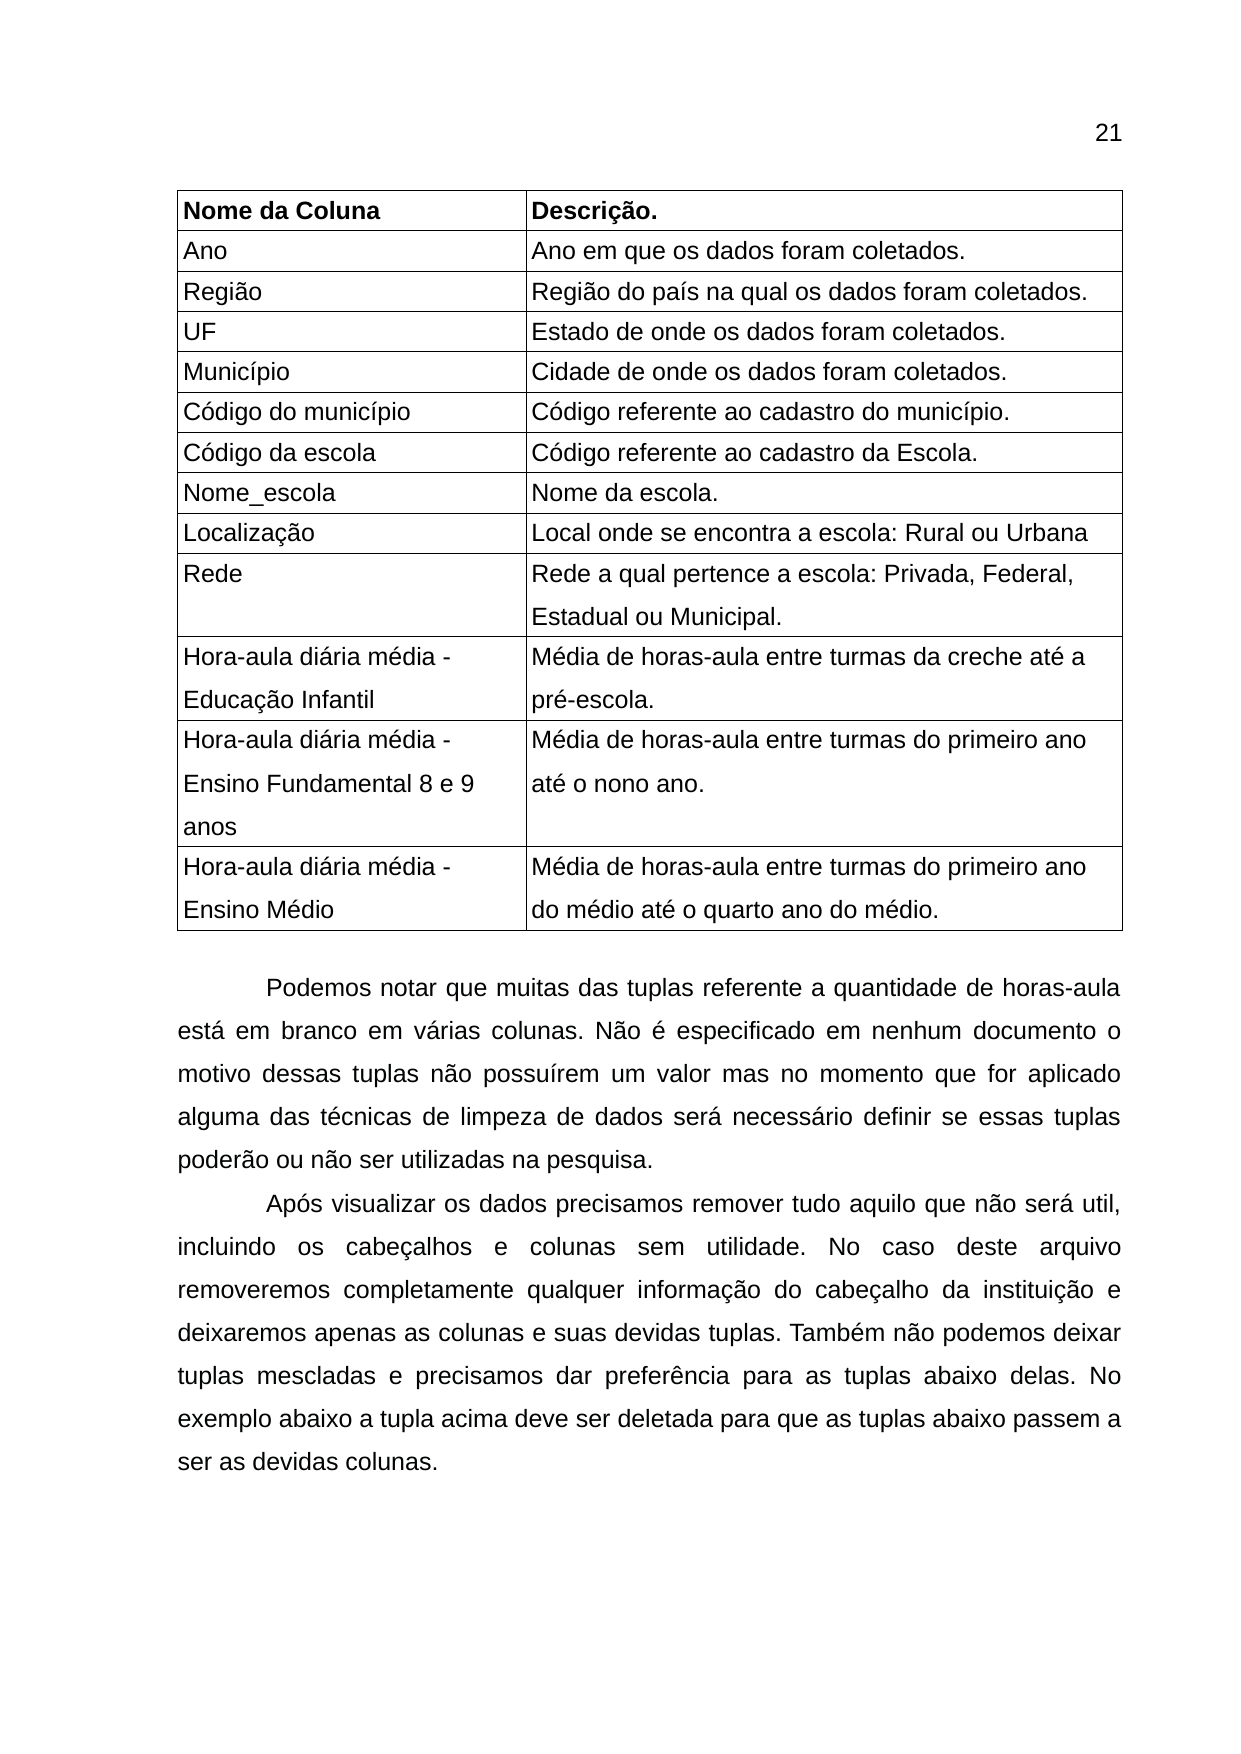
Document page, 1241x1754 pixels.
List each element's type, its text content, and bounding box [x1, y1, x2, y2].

text Podemos notar que muitas das tuplas referente a quantidade de horas-aula está em branco em várias colunas. Não é especificado em nenhum documento o motivo dessas tuplas não possuírem um valor mas no momento que for aplicado alguma das técnicas de limpeza de dados será necessário definir se essas tuplas poderão ou não ser utilizadas na pesquisa. [177, 973, 1122, 1174]
table_cell Média de horas-aula entre turmas do primeiro ano até o nono ano. [527, 721, 1122, 846]
table_cell Município [178, 352, 526, 392]
table_cell Código da escola [178, 433, 526, 472]
table_header Nome da Coluna [178, 191, 526, 230]
table_cell Média de horas-aula entre turmas da creche até a pré-escola. [527, 637, 1122, 720]
table_cell Ano [178, 231, 526, 271]
table_cell Hora-aula diária média - Educação Infantil [178, 637, 526, 720]
table_cell Código do município [178, 393, 526, 432]
table_cell Estado de onde os dados foram coletados. [527, 312, 1122, 351]
text Após visualizar os dados precisamos remover tudo aquilo que não será util, incluindo os cabeçalhos e colunas sem utilidade. No caso deste arquivo removeremos completamente qualquer informação do cabeçalho da instituição e deixaremos apenas as colunas e suas devidas tuplas. Também não podemos deixar tuplas mescladas e precisamos dar preferência para as tuplas abaixo delas. No exemplo abaixo a tupla acima deve ser deletada para que as tuplas abaixo passem a ser as devidas colunas. [177, 1188, 1122, 1476]
table_cell Média de horas-aula entre turmas do primeiro ano do médio até o quarto ano do médio. [527, 847, 1122, 930]
table_cell Localização [178, 514, 526, 553]
table_cell Rede [178, 554, 526, 636]
table_cell Nome_escola [178, 473, 526, 512]
table_cell Rede a qual pertence a escola: Privada, Federal, Estadual ou Municipal. [527, 554, 1122, 636]
table_cell Local onde se encontra a escola: Rural ou Urbana [527, 514, 1122, 553]
table_cell Código referente ao cadastro da Escola. [527, 433, 1122, 472]
table_cell Hora-aula diária média - Ensino Médio [178, 847, 526, 930]
table_cell Cidade de onde os dados foram coletados. [527, 352, 1122, 392]
table_cell Região do país na qual os dados foram coletados. [527, 272, 1122, 311]
table_header Descrição. [527, 191, 1122, 230]
table_cell Região [178, 272, 526, 311]
table_cell Ano em que os dados foram coletados. [527, 231, 1122, 271]
table_cell UF [178, 312, 526, 351]
table_cell Hora-aula diária média - Ensino Fundamental 8 e 9 anos [178, 721, 526, 846]
table_cell Código referente ao cadastro do município. [527, 393, 1122, 432]
table_cell Nome da escola. [527, 473, 1122, 512]
